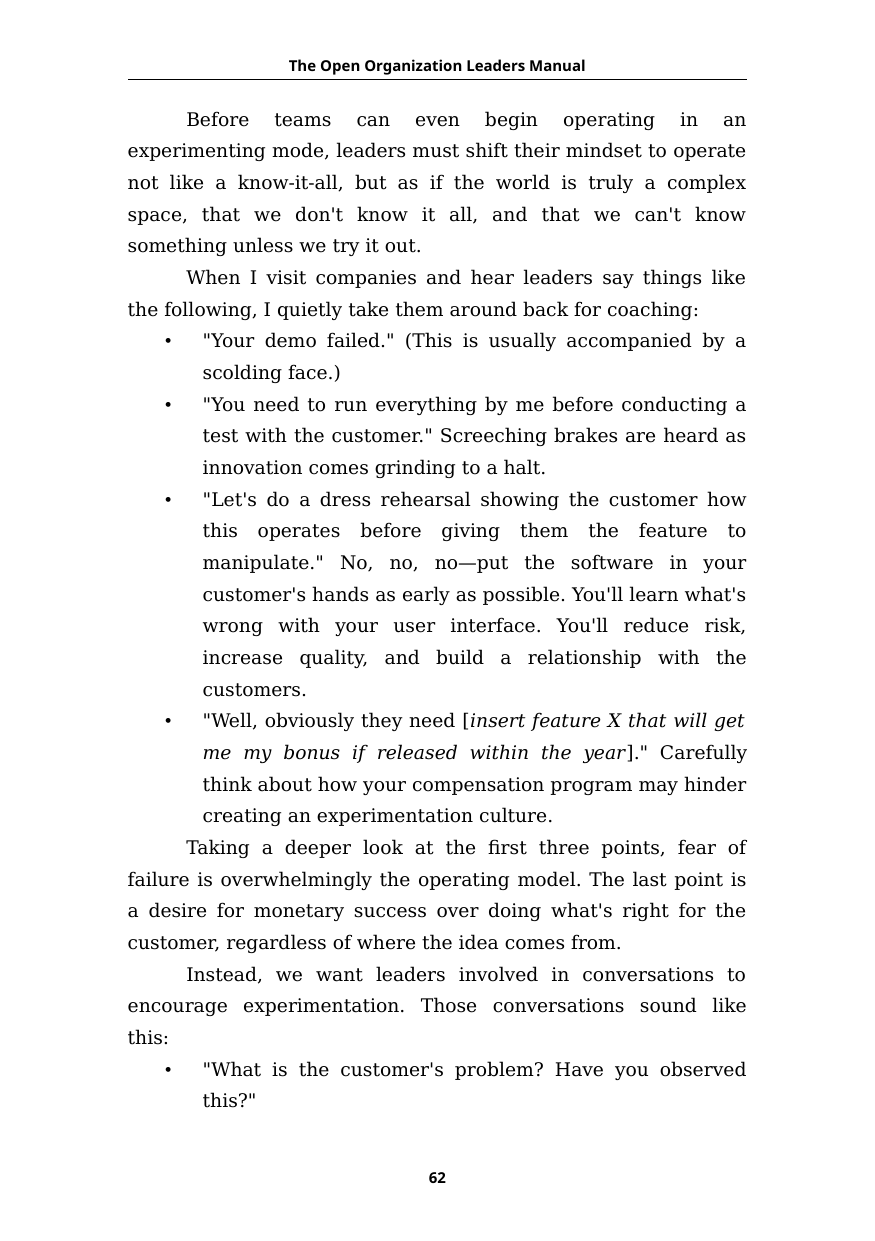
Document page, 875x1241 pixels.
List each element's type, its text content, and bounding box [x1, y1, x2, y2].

text Taking a deeper look at the first three points, fear of failure is overwhelmingly the operating model. The last point is a desire for monetary success over doing what's right for the customer, regardless of where the idea comes from. [127, 837, 747, 954]
list "You need to run everything by me before conducting a test with the customer." Screeching brakes are heard as innovation comes grinding to a halt. [165, 394, 747, 479]
text When I visit companies and hear leaders say things like the following, I quietly take them around back for coaching: [127, 267, 747, 321]
list "Let's do a dress rehearsal showing the customer how this operates before giving them the feature to manipulate." No, no, no—put the software in your customer's hands as early as possible. You'll learn what's wrong with your user interface. You'll reduce risk, increase quality, and build a relationship with the customers. [165, 489, 747, 701]
list "Your demo failed." (This is usually accompanied by a scolding face.) [165, 330, 747, 384]
list "What is the customer's problem? Have you observed this?" [165, 1059, 747, 1112]
text Before teams can even begin operating in an experimenting mode, leaders must shift their mindset to operate not like a know-it-all, but as if the world is truly a complex space, that we don't know it all, and that we can't know something unless we try it out. [127, 109, 747, 257]
list "Well, obviously they need [insert feature X that will get me my bonus if released within the year]." Carefully think about how your compensation program may hinder creating an experimentation culture. [165, 710, 747, 827]
text Instead, we want leaders involved in conversations to encourage experimentation. Those conversations sound like this: [127, 964, 747, 1049]
